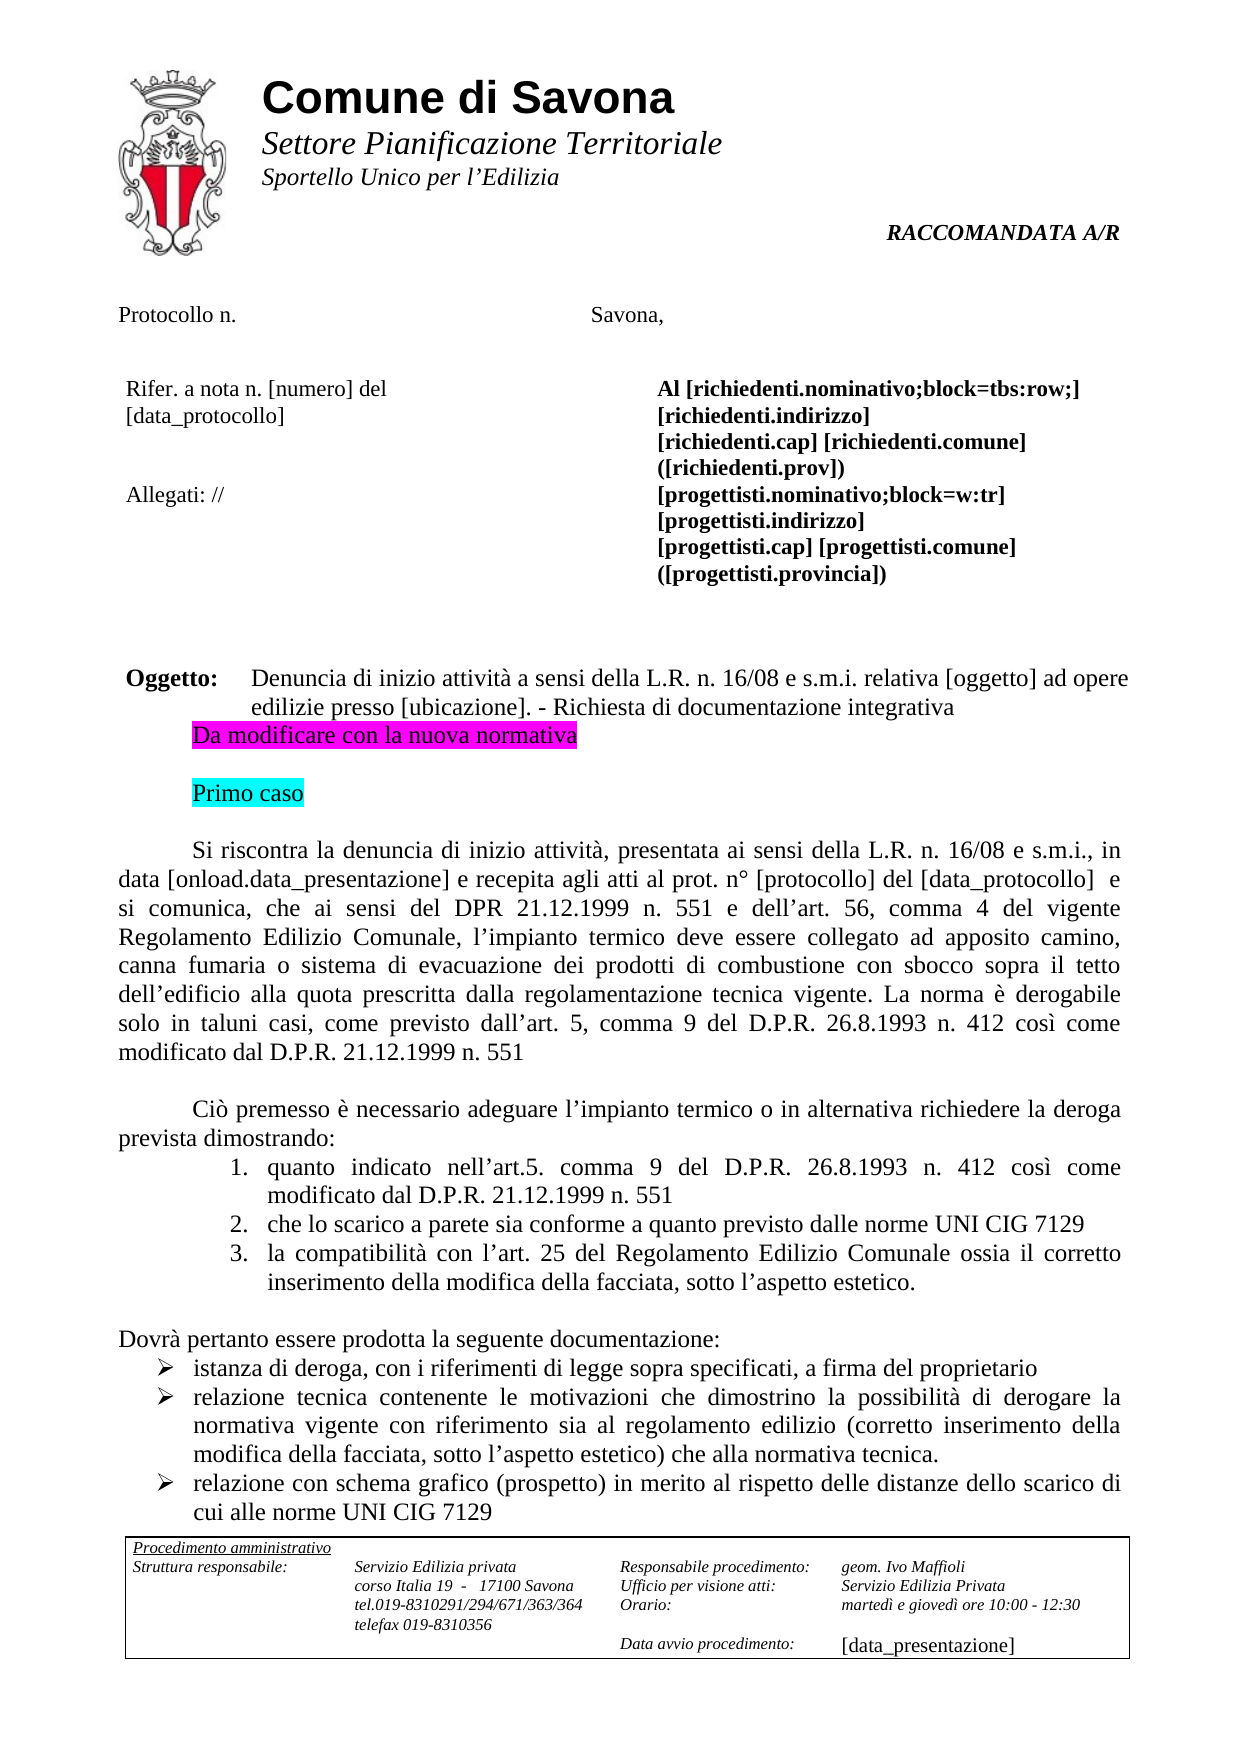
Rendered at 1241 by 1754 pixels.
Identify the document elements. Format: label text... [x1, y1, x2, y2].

table_header Denuncia di inizio attività a sensi della L.R. n. 16/08 e s.m.i. relativa [oggetto] ad opere edilizie presso [ubicazione]. - Richiesta di documentazione integrativa [244, 663, 1137, 721]
text Dovrà pertanto essere prodotta la seguente documentazione: [118, 1324, 1122, 1353]
picture [118, 70, 227, 256]
list quanto indicato nell’art.5. comma 9 del D.P.R. 26.8.1993 n. 412 così come modificato dal D.P.R. 21.12.1999 n. 551 [229, 1152, 1122, 1209]
text RACCOMANDATA A/R [227, 219, 1122, 246]
text Comune di Savona [227, 71, 1122, 123]
table_header Al [richiedenti.nominativo;block=tbs:row;] [richiedenti.indirizzo] [richiedenti.cap] [richiedenti.comune] ([richiedenti.prov]) [650, 375, 1122, 481]
table_header Rifer. a nota n. [numero] del [data_protocollo] [118, 375, 472, 481]
list istanza di deroga, con i riferimenti di legge sopra specificati, a firma del proprietario [156, 1353, 1122, 1382]
text Protocollo n. Savona, [118, 301, 1122, 327]
table_cell [progettisti.nominativo;block=w:tr] [progettisti.indirizzo] [progettisti.cap] [progettisti.comune] ([progettisti.provincia]) [650, 481, 1122, 586]
text Si riscontra la denuncia di inizio attività, presentata ai sensi della L.R. n. 16/08 e s.m.i., in data [onload.data_presentazione] e recepita agli atti al prot. n° [protocollo] del [data_protocollo] e si comunica, che ai sensi del DPR 21.12.1999 n. 551 e dell’art. 56, comma 4 del vigente Regolamento Edilizio Comunale, l’impianto termico deve essere collegato ad apposito camino, canna fumaria o sistema di evacuazione dei prodotti di combustione con sbocco sopra il tetto dell’edificio alla quota prescritta dalla regolamentazione tecnica vigente. La norma è derogabile solo in taluni casi, come previsto dall’art. 5, comma 9 del D.P.R. 26.8.1993 n. 412 così come modificato dal D.P.R. 21.12.1999 n. 551 [118, 836, 1122, 1066]
text Ciò premesso è necessario adeguare l’impianto termico o in alternativa richiedere la deroga prevista dimostrando: [118, 1094, 1122, 1152]
table_cell Allegati: // [118, 481, 472, 586]
table_header [473, 375, 649, 481]
list relazione con schema grafico (prospetto) in merito al rispetto delle distanze dello scarico di cui alle norme UNI CIG 7129 [156, 1468, 1122, 1526]
text Sportello Unico per l’Edilizia [227, 162, 1122, 191]
list la compatibilità con l’art. 25 del Regolamento Edilizio Comunale ossia il corretto inserimento della modifica della facciata, sotto l’aspetto estetico. [229, 1238, 1122, 1296]
table_cell [473, 481, 649, 586]
text Settore Pianificazione Territoriale [227, 123, 1122, 162]
list che lo scarico a parete sia conforme a quanto previsto dalle norme UNI CIG 7129 [229, 1209, 1122, 1238]
text Da modificare con la nuova normativa [118, 721, 1122, 749]
table_header Oggetto: [118, 663, 243, 721]
text Primo caso [118, 778, 1122, 807]
list relazione tecnica contenente le motivazioni che dimostrino la possibilità di derogare la normativa vigente con riferimento sia al regolamento edilizio (corretto inserimento della modifica della facciata, sotto l’aspetto estetico) che alla normativa tecnica. [156, 1382, 1122, 1468]
